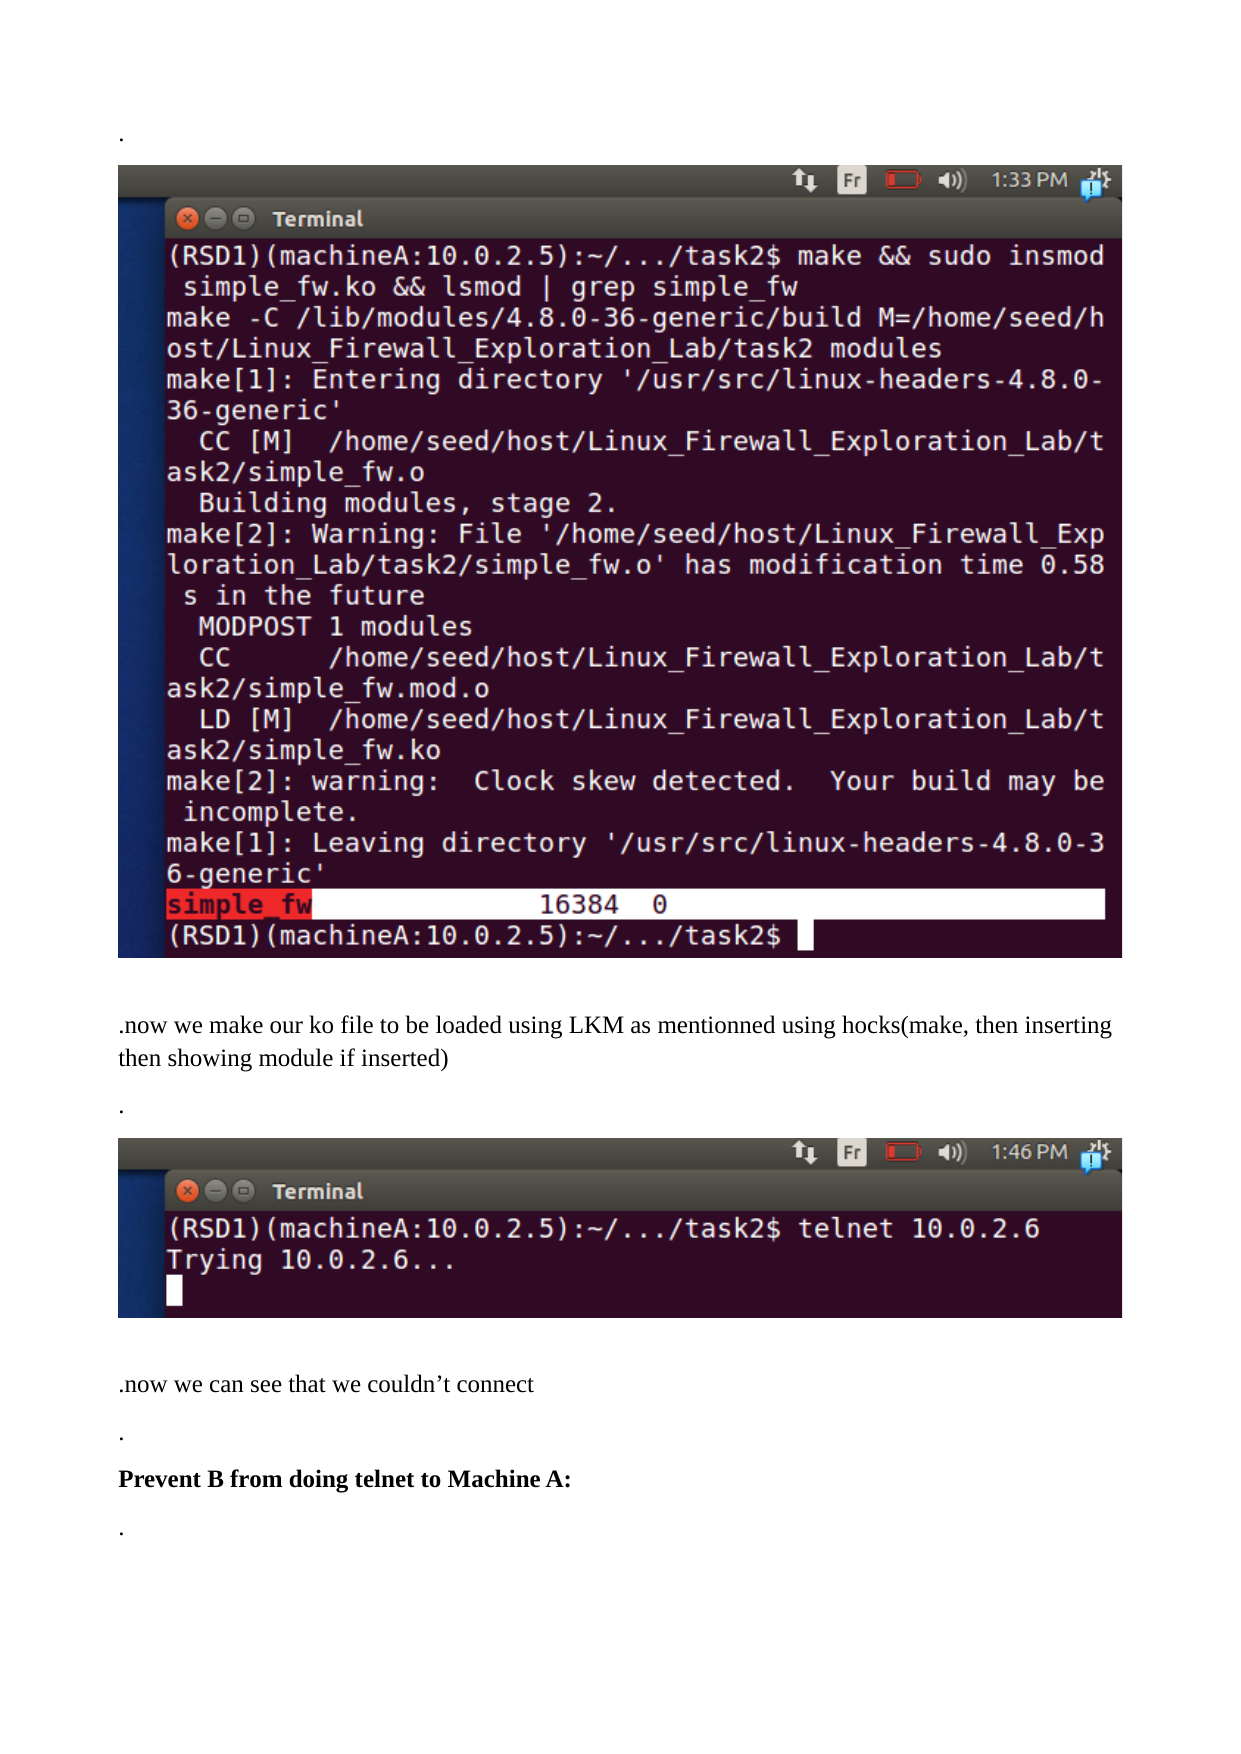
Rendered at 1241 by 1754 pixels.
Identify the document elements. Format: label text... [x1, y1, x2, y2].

picture [118, 165, 1123, 958]
text . [118, 1512, 1122, 1541]
text Prevent B from doing telnet to Machine A: [118, 1464, 1122, 1493]
text . [118, 1417, 1122, 1446]
text .now we make our ko file to be loaded using LKM as mentionned using hocks(make, then inserting then showing module if inserted) [118, 1010, 1122, 1072]
text .now we can see that we couldn’t connect [118, 1369, 1122, 1398]
text . [118, 1090, 1122, 1119]
text . [118, 118, 1122, 147]
picture [118, 1138, 1123, 1318]
